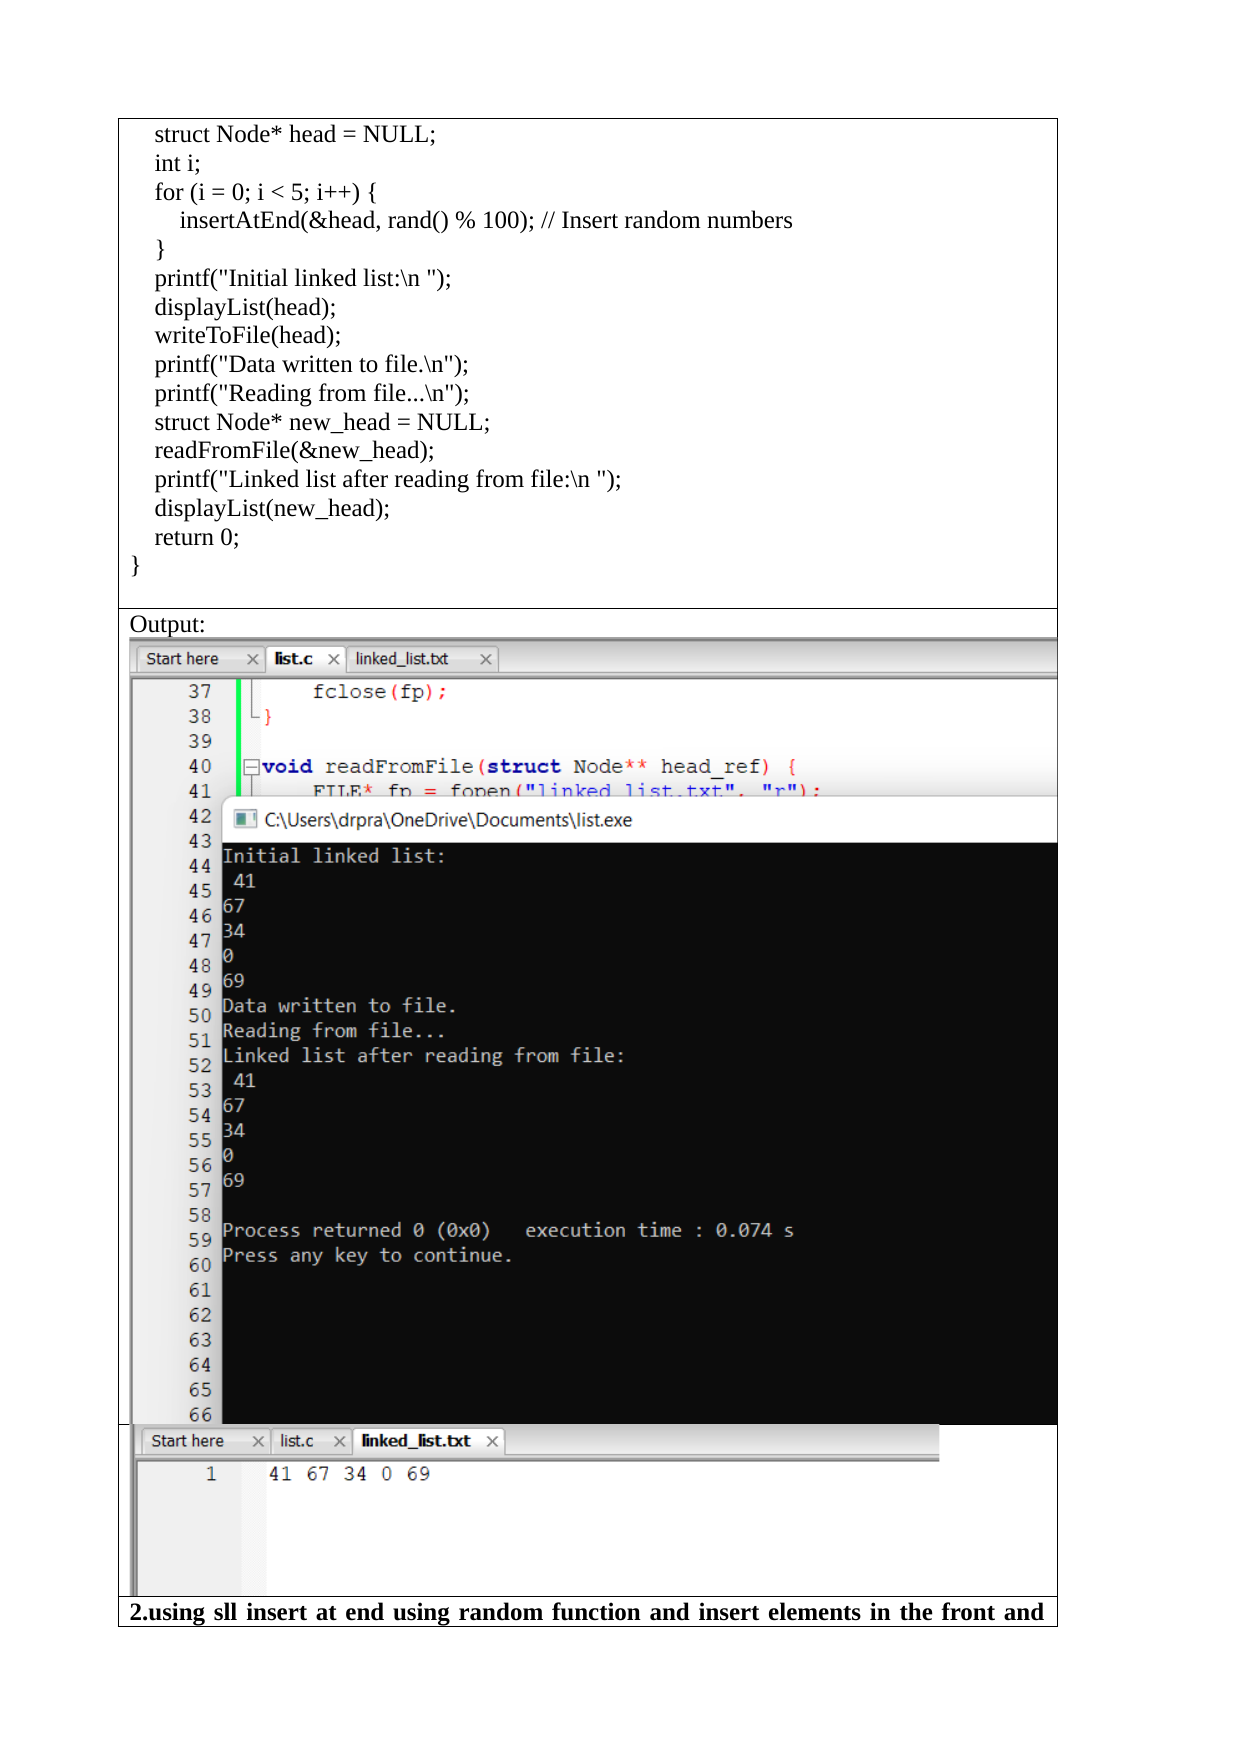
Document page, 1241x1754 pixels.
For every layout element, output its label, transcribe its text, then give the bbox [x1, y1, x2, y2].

table_cell Output: [119, 609, 1057, 1423]
table_cell 2.using sll insert at end using random function and insert elements in the front and [119, 1597, 1057, 1626]
picture [129, 637, 1058, 1596]
table_cell [119, 1425, 129, 1596]
table_cell struct Node* head = NULL; int i; for (i = 0; i < 5; i++) { insertAtEnd(&head, rand() % 100); // Insert random numbers } printf("Initial linked list:\n "); displayList(head); writeToFile(head); printf("Data written to file.\n"); printf("Reading from file...\n"); struct Node* new_head = NULL; readFromFile(&new_head); printf("Linked list after reading from file:\n "); displayList(new_head); return 0; } [119, 119, 1057, 608]
table_cell [940, 1425, 1057, 1596]
